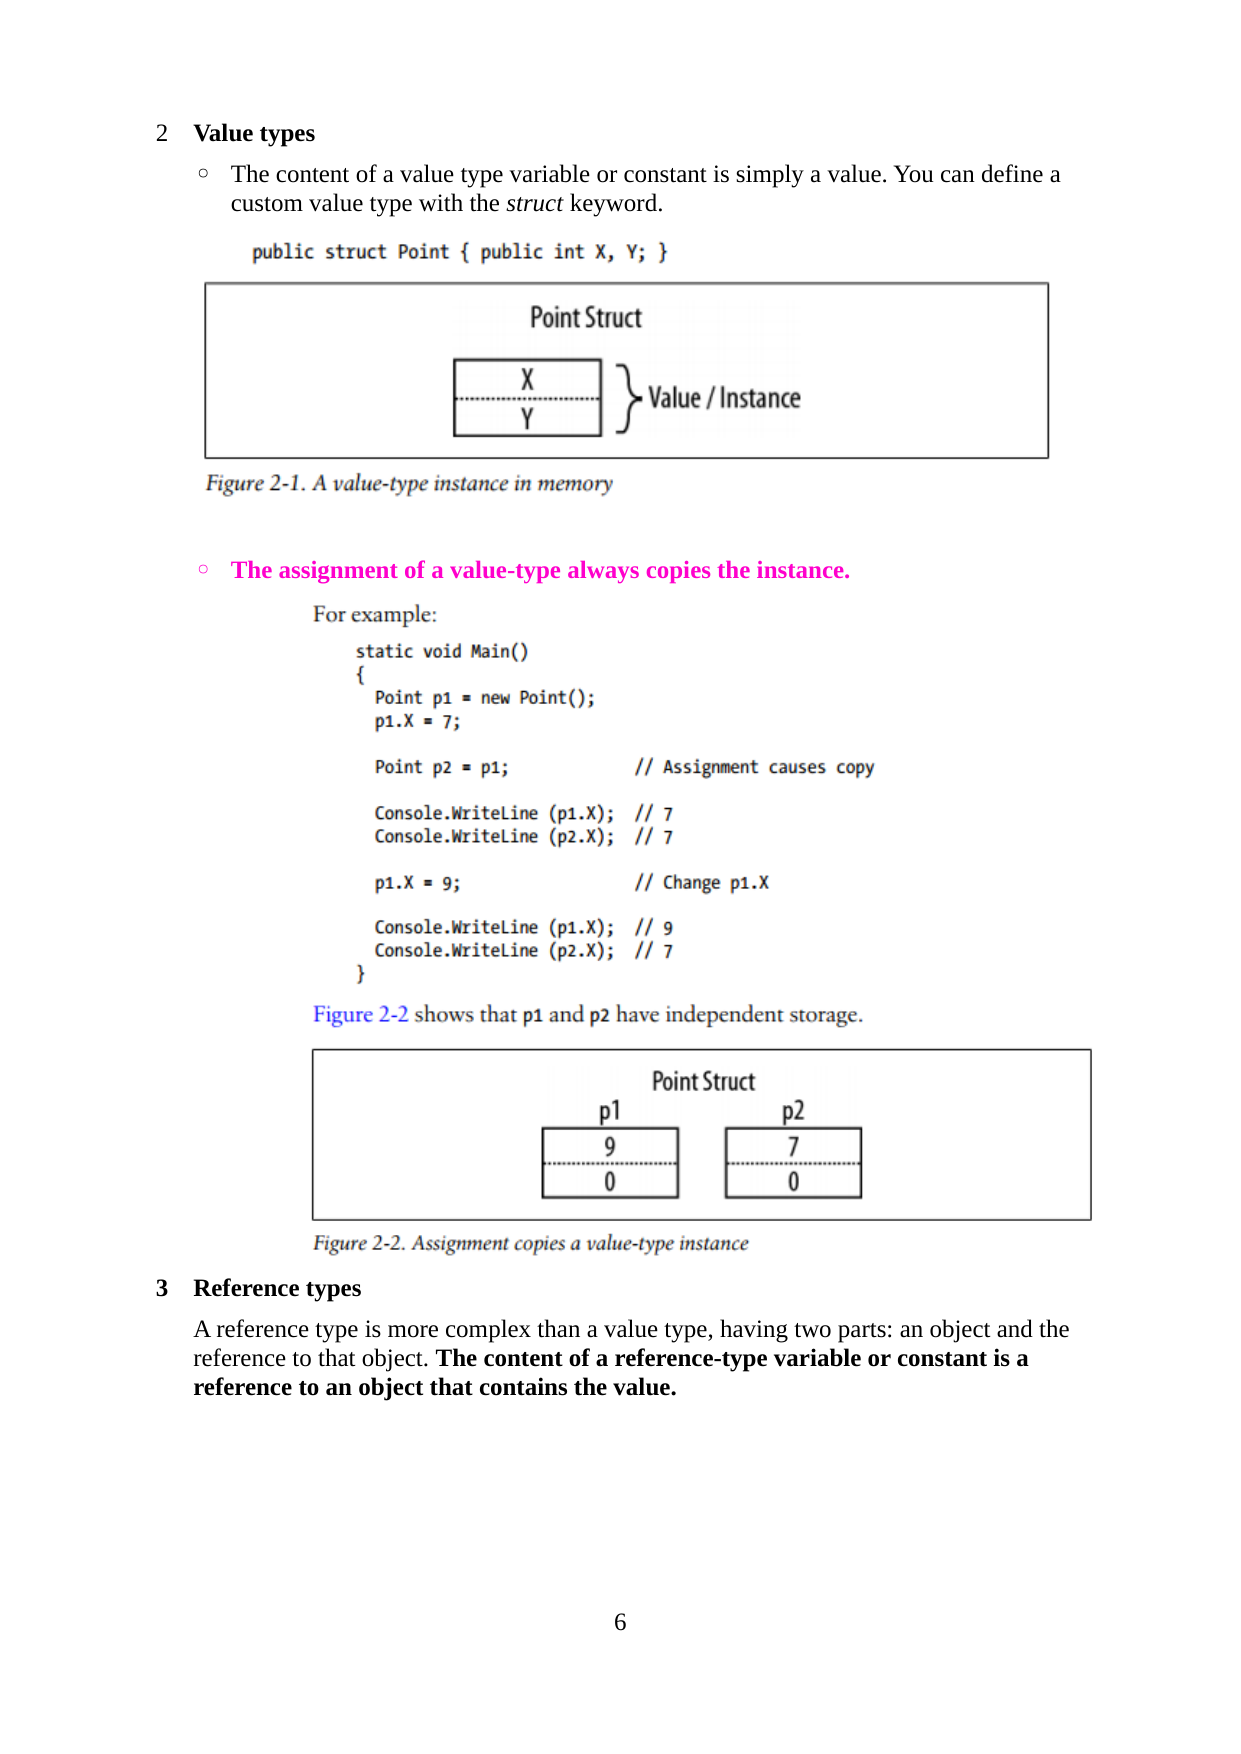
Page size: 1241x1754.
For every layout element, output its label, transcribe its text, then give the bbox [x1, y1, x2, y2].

list A reference type is more complex than a value type, having two parts: an object and the reference to that object. The content of a reference-type variable or constant is a reference to an object that contains the value. [156, 1314, 1122, 1400]
list The content of a value type variable or constant is simply a value. You can define a custom value type with the struct keyword. [193, 159, 1122, 217]
picture [214, 587, 1144, 1273]
picture [175, 229, 1065, 514]
list Value types [156, 118, 1122, 147]
list The assignment of a value-type always copies the instance. [193, 555, 1122, 584]
list Reference types [156, 596, 1122, 1302]
